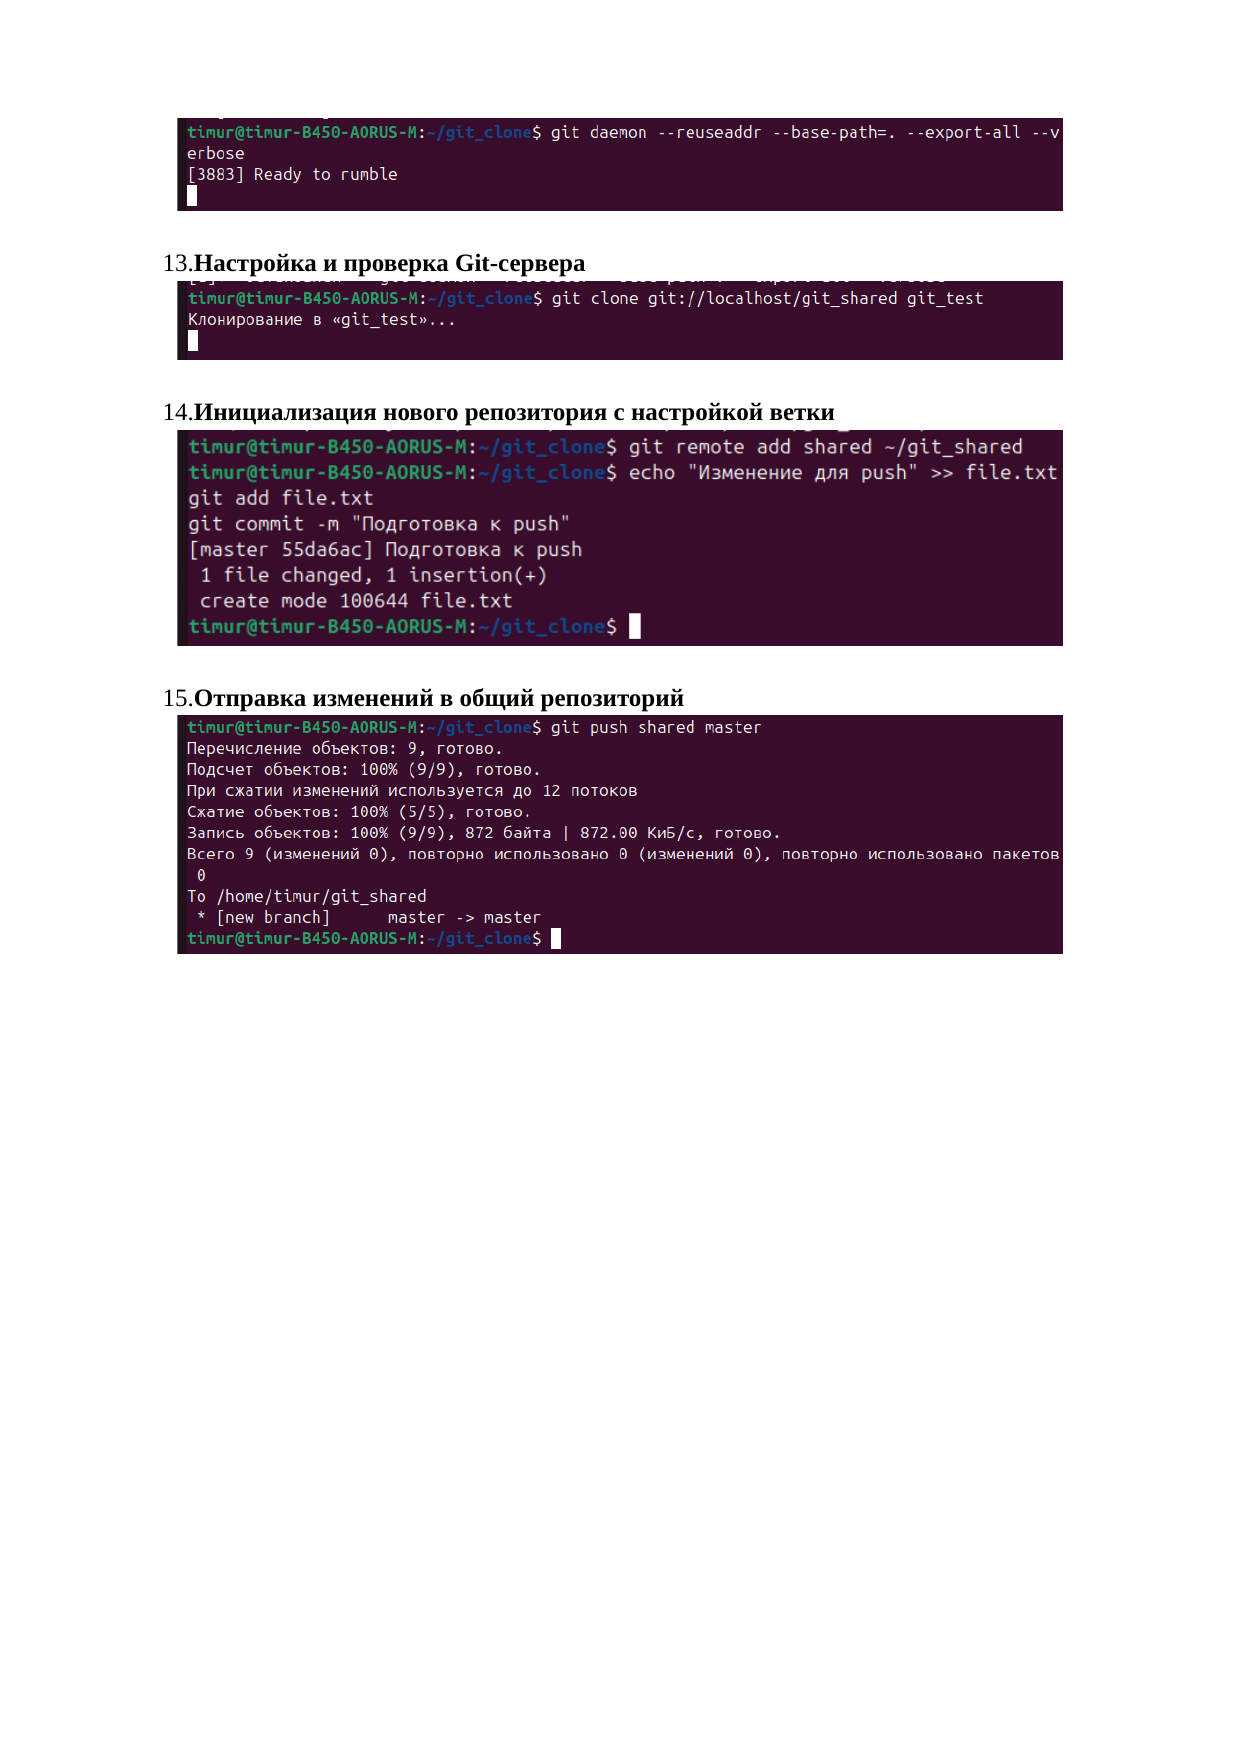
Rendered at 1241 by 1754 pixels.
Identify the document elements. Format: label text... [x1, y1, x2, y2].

picture [177, 281, 1063, 360]
picture [177, 430, 1063, 646]
picture [177, 715, 1063, 954]
list Инициализация нового репозитория с настройкой ветки [162, 397, 1122, 426]
list Настройка и проверка Git-сервера [162, 248, 1122, 277]
list Отправка изменений в общий репозиторий [162, 683, 1122, 711]
picture [177, 118, 1063, 211]
